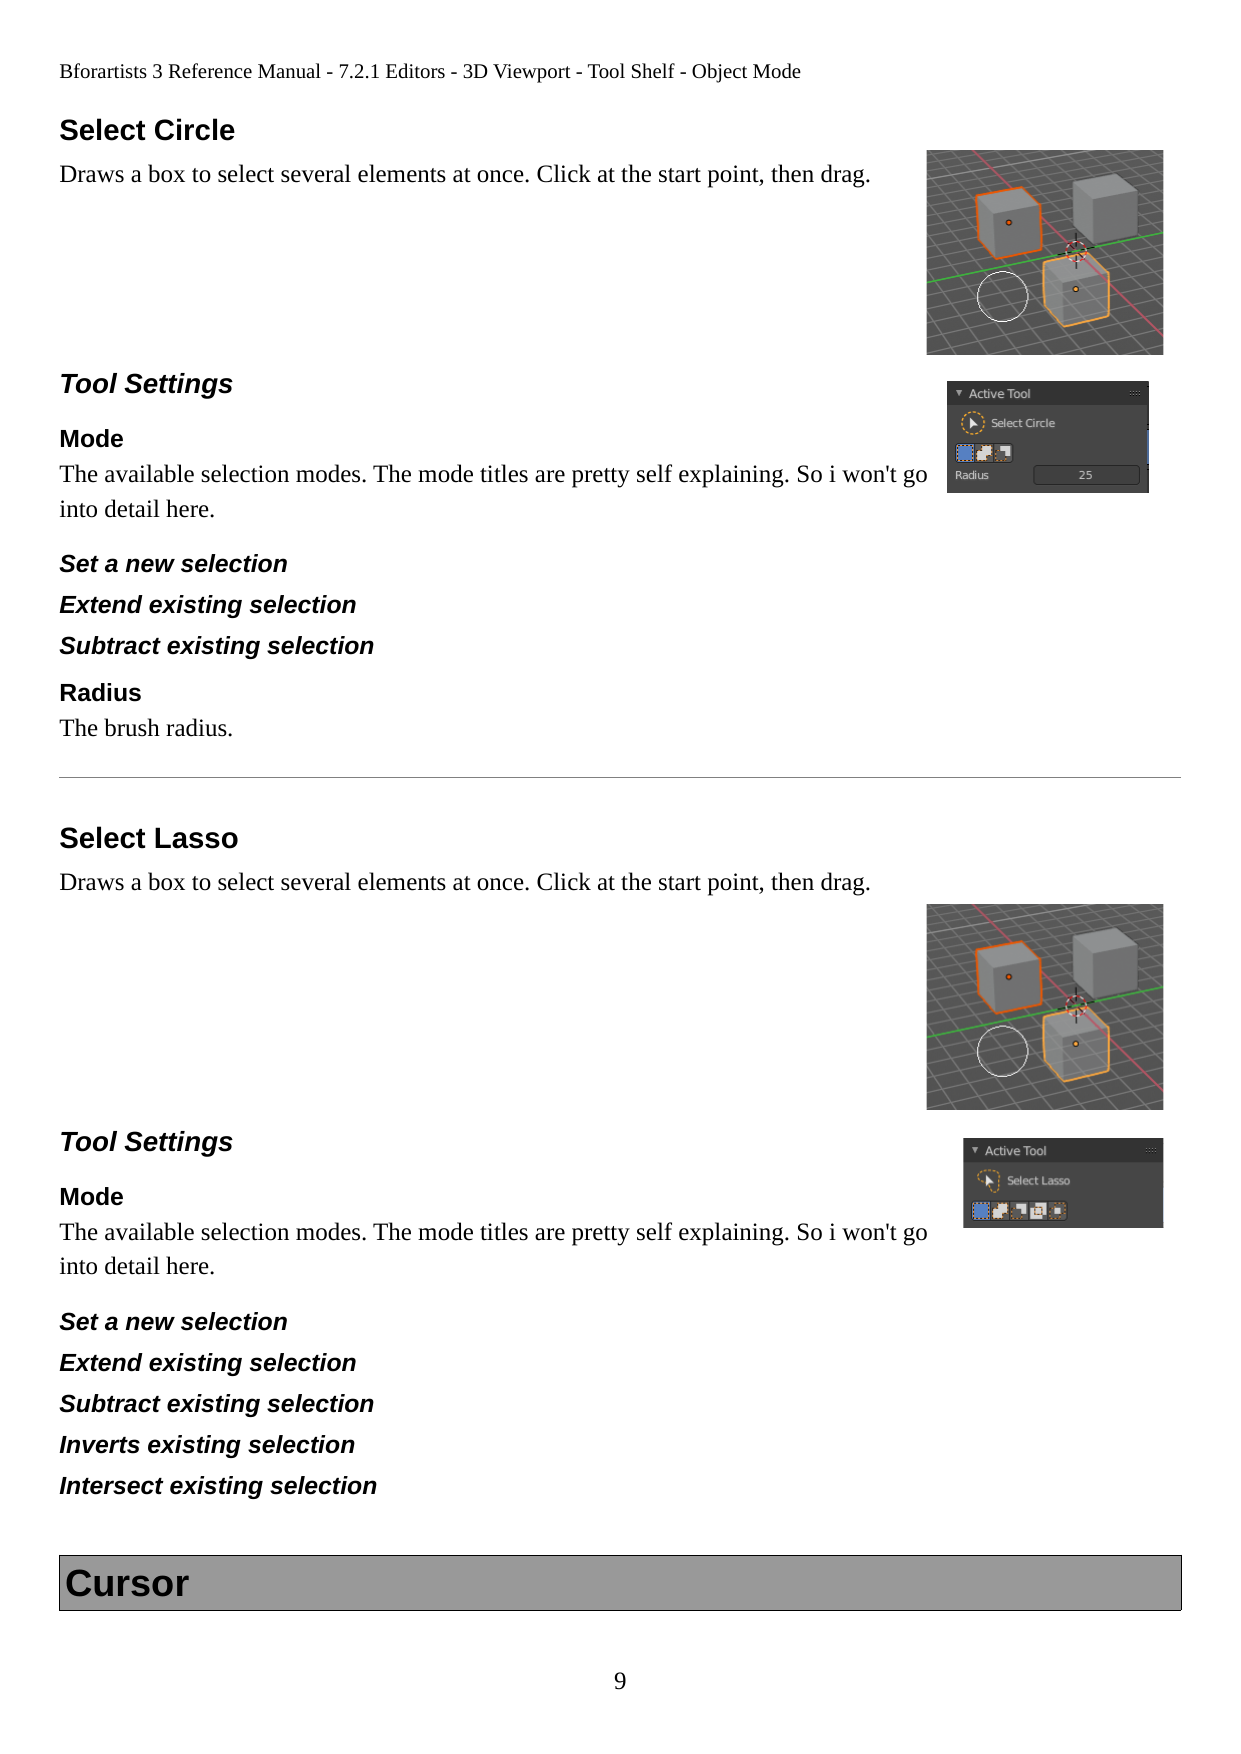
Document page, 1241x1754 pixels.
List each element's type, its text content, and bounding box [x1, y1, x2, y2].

text The brush radius. [59, 713, 1181, 742]
subtitle Extend existing selection [59, 590, 1181, 619]
table_header Cursor [60, 1556, 1181, 1610]
subtitle Set a new selection [59, 549, 1181, 578]
subtitle Extend existing selection [59, 1348, 1181, 1376]
subtitle Subtract existing selection [59, 1389, 1181, 1417]
subtitle Select Lasso [59, 821, 1181, 855]
subtitle Subtract existing selection [59, 631, 1181, 660]
subtitle Intersect existing selection [59, 1471, 1181, 1499]
subtitle [1164, 1182, 1181, 1211]
subtitle Mode [59, 1182, 963, 1211]
picture [947, 381, 1149, 493]
text Draws a box to select several elements at once. Click at the start point, then drag. [59, 159, 926, 188]
subtitle Select Circle [59, 113, 1181, 146]
subtitle Radius [59, 678, 1181, 707]
subtitle Set a new selection [59, 1307, 1181, 1335]
text The available selection modes. The mode titles are pretty self explaining. So i won't go into detail here. [59, 1217, 1181, 1280]
picture [926, 150, 1164, 355]
text The available selection modes. The mode titles are pretty self explaining. So i won't go into detail here. [59, 459, 1181, 522]
subtitle Mode [59, 424, 947, 453]
subtitle [1149, 424, 1181, 453]
picture [963, 1138, 1164, 1228]
picture [926, 904, 1164, 1110]
subtitle Inverts existing selection [59, 1430, 1181, 1458]
subtitle Tool Settings [59, 368, 1181, 399]
subtitle Tool Settings [59, 1125, 1181, 1157]
text Draws a box to select several elements at once. Click at the start point, then drag. [59, 867, 1181, 896]
